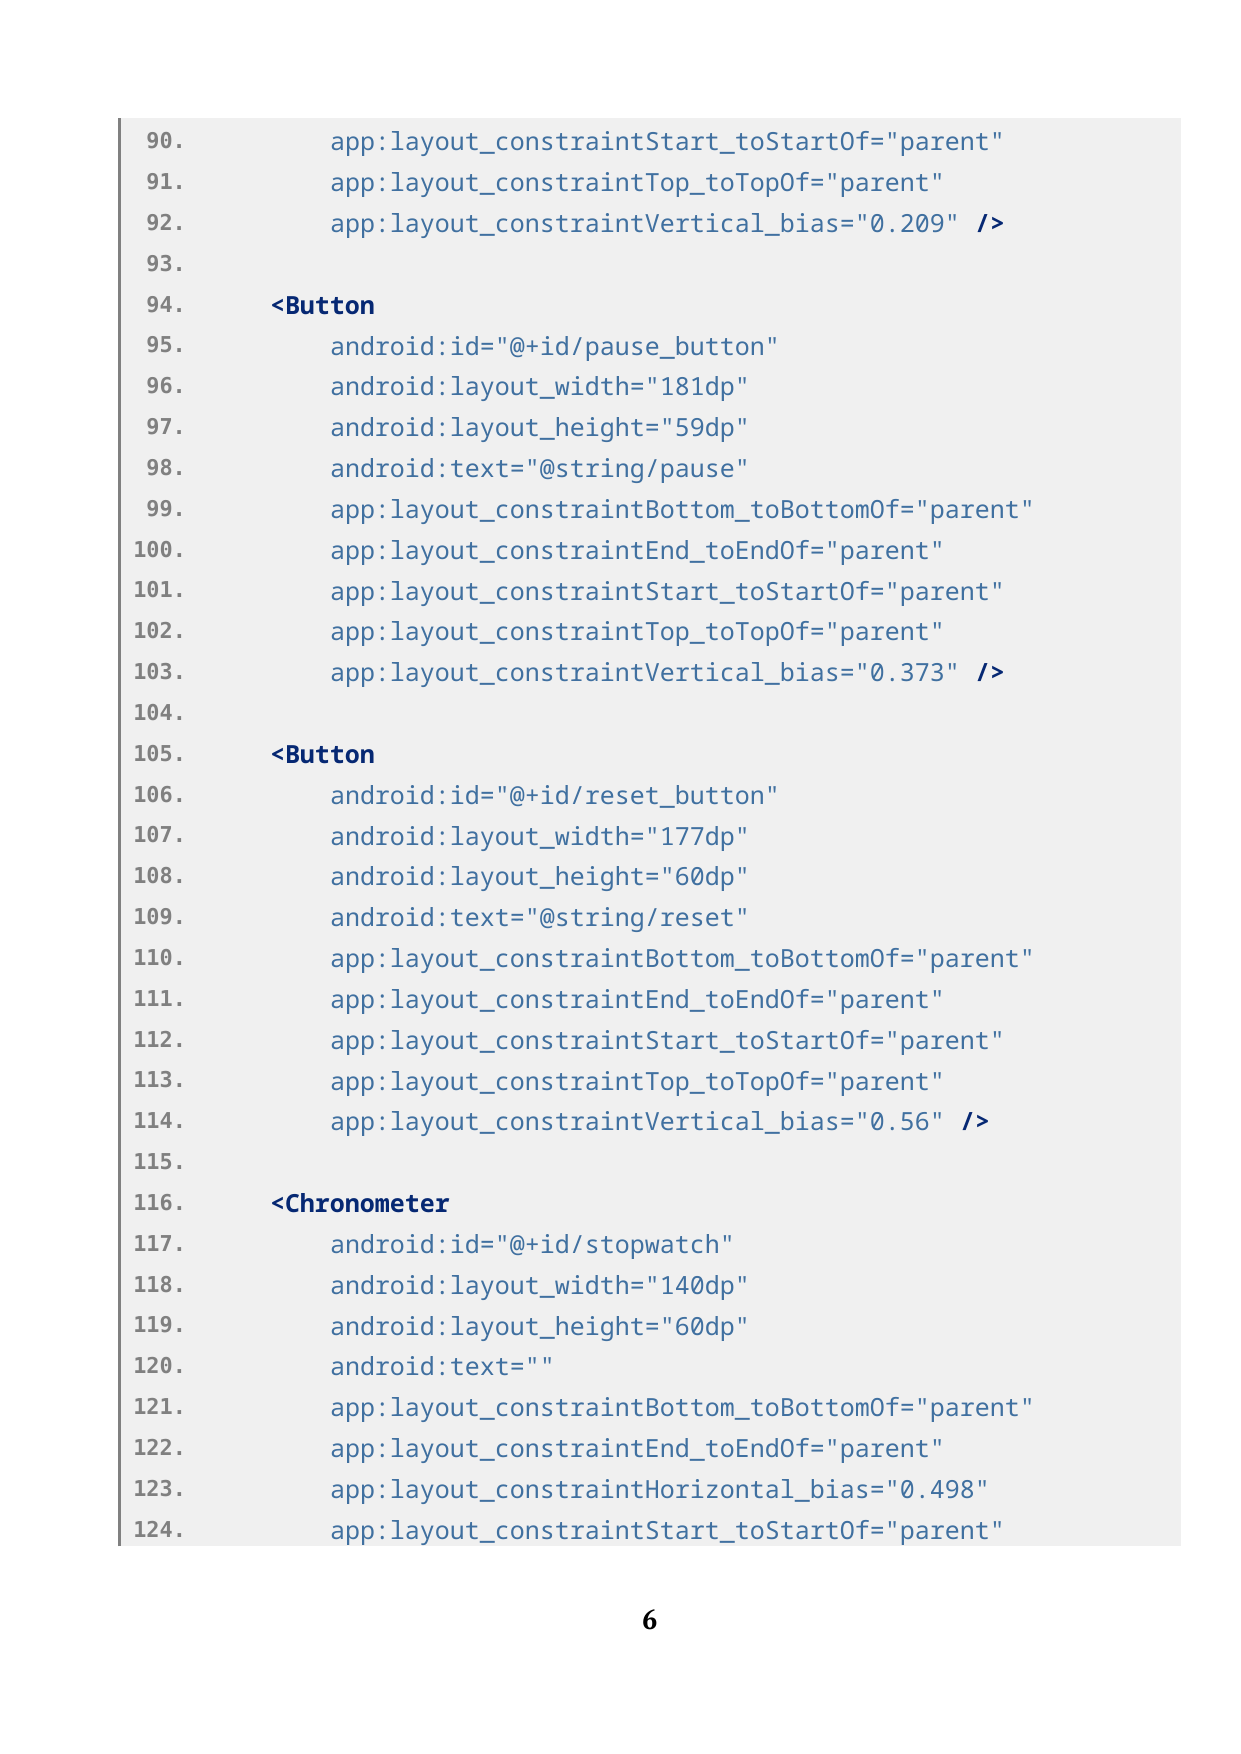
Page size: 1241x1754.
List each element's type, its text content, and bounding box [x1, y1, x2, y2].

list app:layout_constraintVertical_bias="0.373" /> [121, 649, 1181, 689]
list app:layout_constraintTop_toTopOf="parent" [121, 608, 1181, 648]
list android:id="@+id/pause_button" [121, 322, 1181, 362]
list <Chronometer [121, 1180, 1181, 1220]
list app:layout_constraintHorizontal_bias="0.498" [121, 1466, 1181, 1506]
list android:text="@string/reset" [121, 894, 1181, 934]
list android:layout_width="177dp" [121, 812, 1181, 852]
list android:id="@+id/reset_button" [121, 771, 1181, 811]
list android:layout_height="60dp" [121, 1302, 1181, 1342]
list app:layout_constraintStart_toStartOf="parent" [121, 567, 1181, 607]
list <Button [121, 731, 1181, 771]
list android:layout_width="181dp" [121, 363, 1181, 403]
list app:layout_constraintVertical_bias="0.209" /> [121, 200, 1181, 240]
list app:layout_constraintEnd_toEndOf="parent" [121, 976, 1181, 1016]
list app:layout_constraintVertical_bias="0.56" /> [121, 1098, 1181, 1138]
list android:text="" [121, 1343, 1181, 1383]
list app:layout_constraintStart_toStartOf="parent" [121, 118, 1181, 158]
list app:layout_constraintTop_toTopOf="parent" [121, 159, 1181, 199]
list <Button [121, 281, 1181, 321]
list app:layout_constraintStart_toStartOf="parent" [121, 1506, 1181, 1546]
list android:text="@string/pause" [121, 445, 1181, 485]
list android:layout_height="60dp" [121, 853, 1181, 893]
list android:id="@+id/stopwatch" [121, 1221, 1181, 1261]
list app:layout_constraintBottom_toBottomOf="parent" [121, 1384, 1181, 1424]
list app:layout_constraintEnd_toEndOf="parent" [121, 526, 1181, 566]
list app:layout_constraintStart_toStartOf="parent" [121, 1016, 1181, 1056]
list app:layout_constraintTop_toTopOf="parent" [121, 1057, 1181, 1097]
list app:layout_constraintBottom_toBottomOf="parent" [121, 935, 1181, 975]
list app:layout_constraintBottom_toBottomOf="parent" [121, 486, 1181, 526]
list app:layout_constraintEnd_toEndOf="parent" [121, 1425, 1181, 1465]
list android:layout_height="59dp" [121, 404, 1181, 444]
list android:layout_width="140dp" [121, 1261, 1181, 1301]
